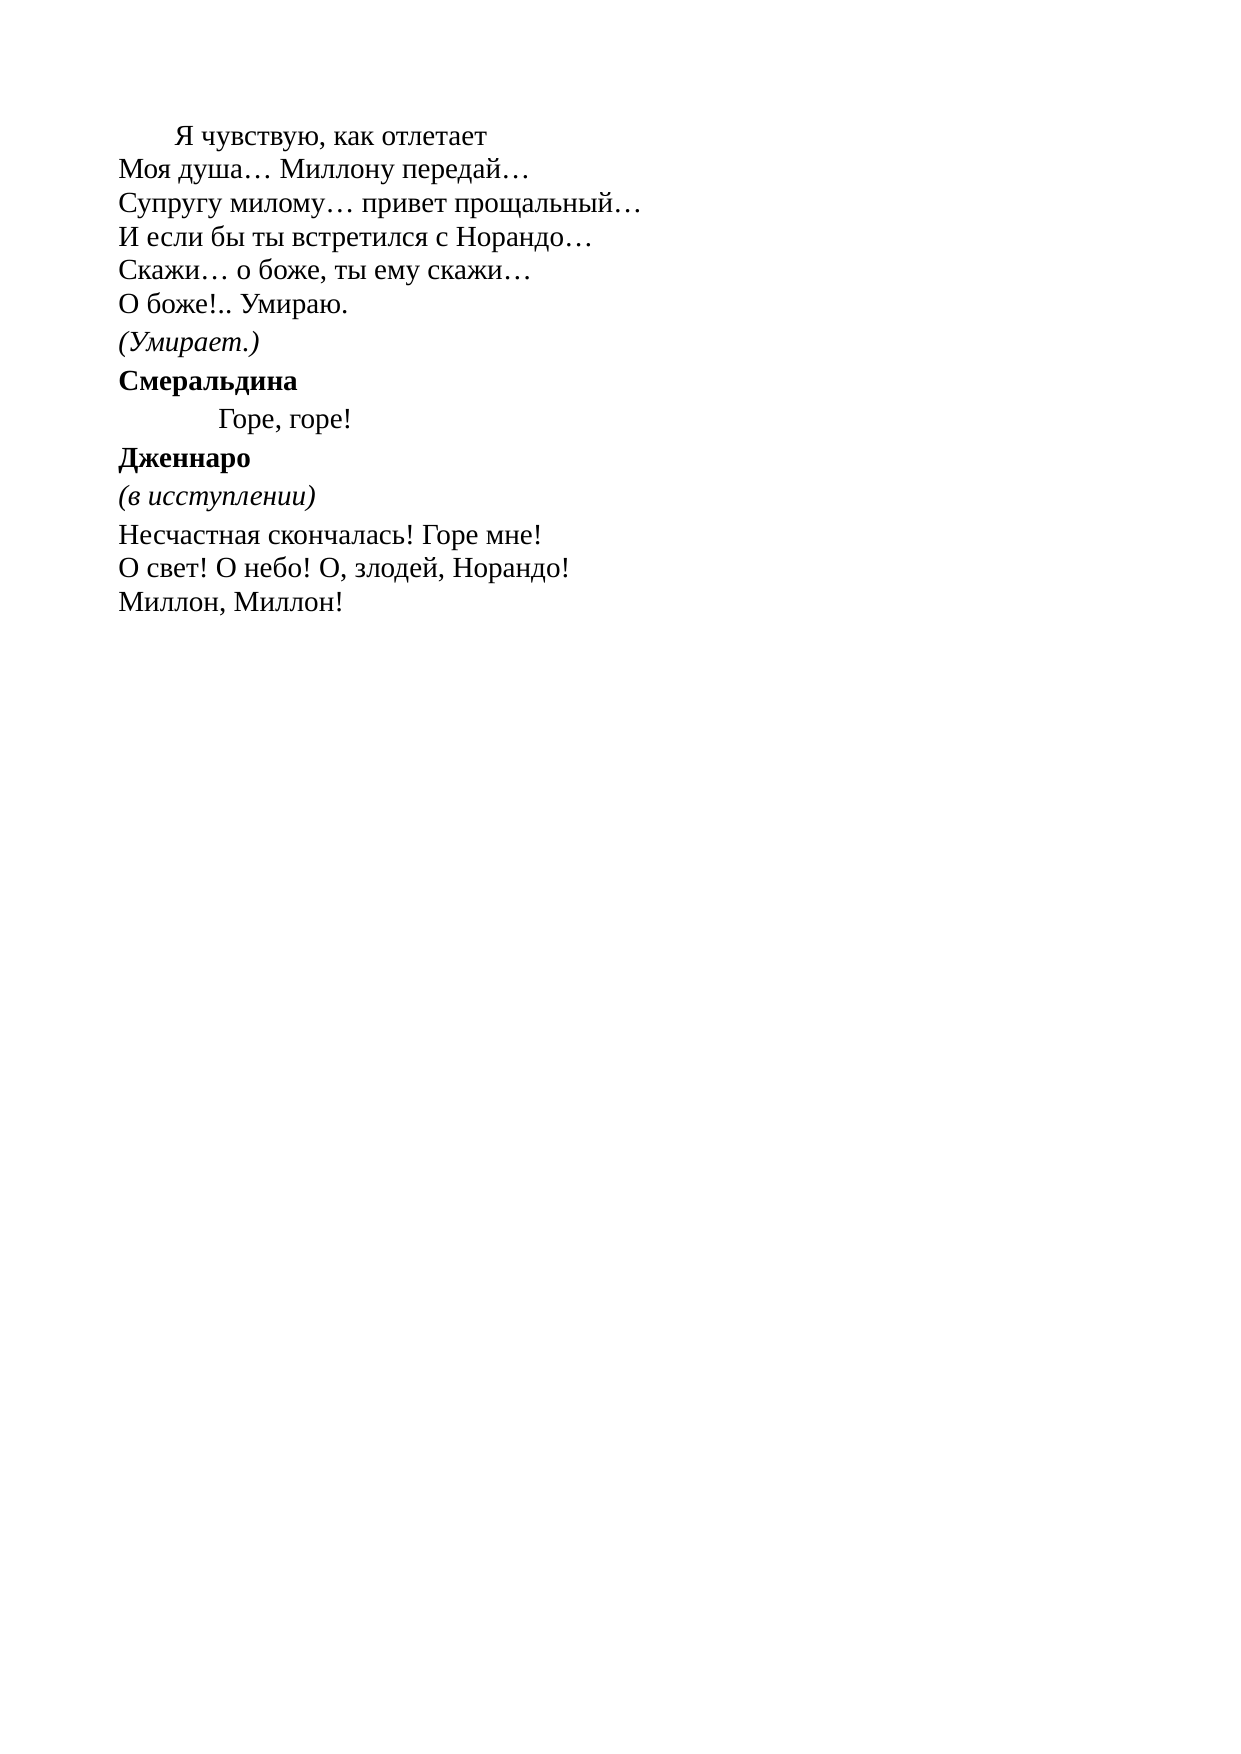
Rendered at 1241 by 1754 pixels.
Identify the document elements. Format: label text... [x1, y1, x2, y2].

text Дженнаро [118, 440, 1122, 473]
text Моя душа… Миллону передай… [118, 152, 1122, 185]
text Я чувствую, как отлетает [118, 118, 1122, 152]
text Супругу милому… привет прощальный… [118, 185, 1122, 219]
text Несчастная скончалась! Горе мне! [118, 517, 1122, 551]
text Горе, горе! [118, 401, 1122, 435]
text О боже!.. Умираю. [118, 286, 1122, 319]
text Миллон, Миллон! [118, 584, 1122, 618]
text Смеральдина [118, 363, 1122, 396]
text (в исступлении) [118, 478, 1122, 512]
text И если бы ты встретился с Норандо… [118, 219, 1122, 252]
text О свет! О небо! О, злодей, Норандо! [118, 551, 1122, 584]
text (Умирает.) [118, 324, 1122, 358]
text Скажи… о боже, ты ему скажи… [118, 252, 1122, 286]
